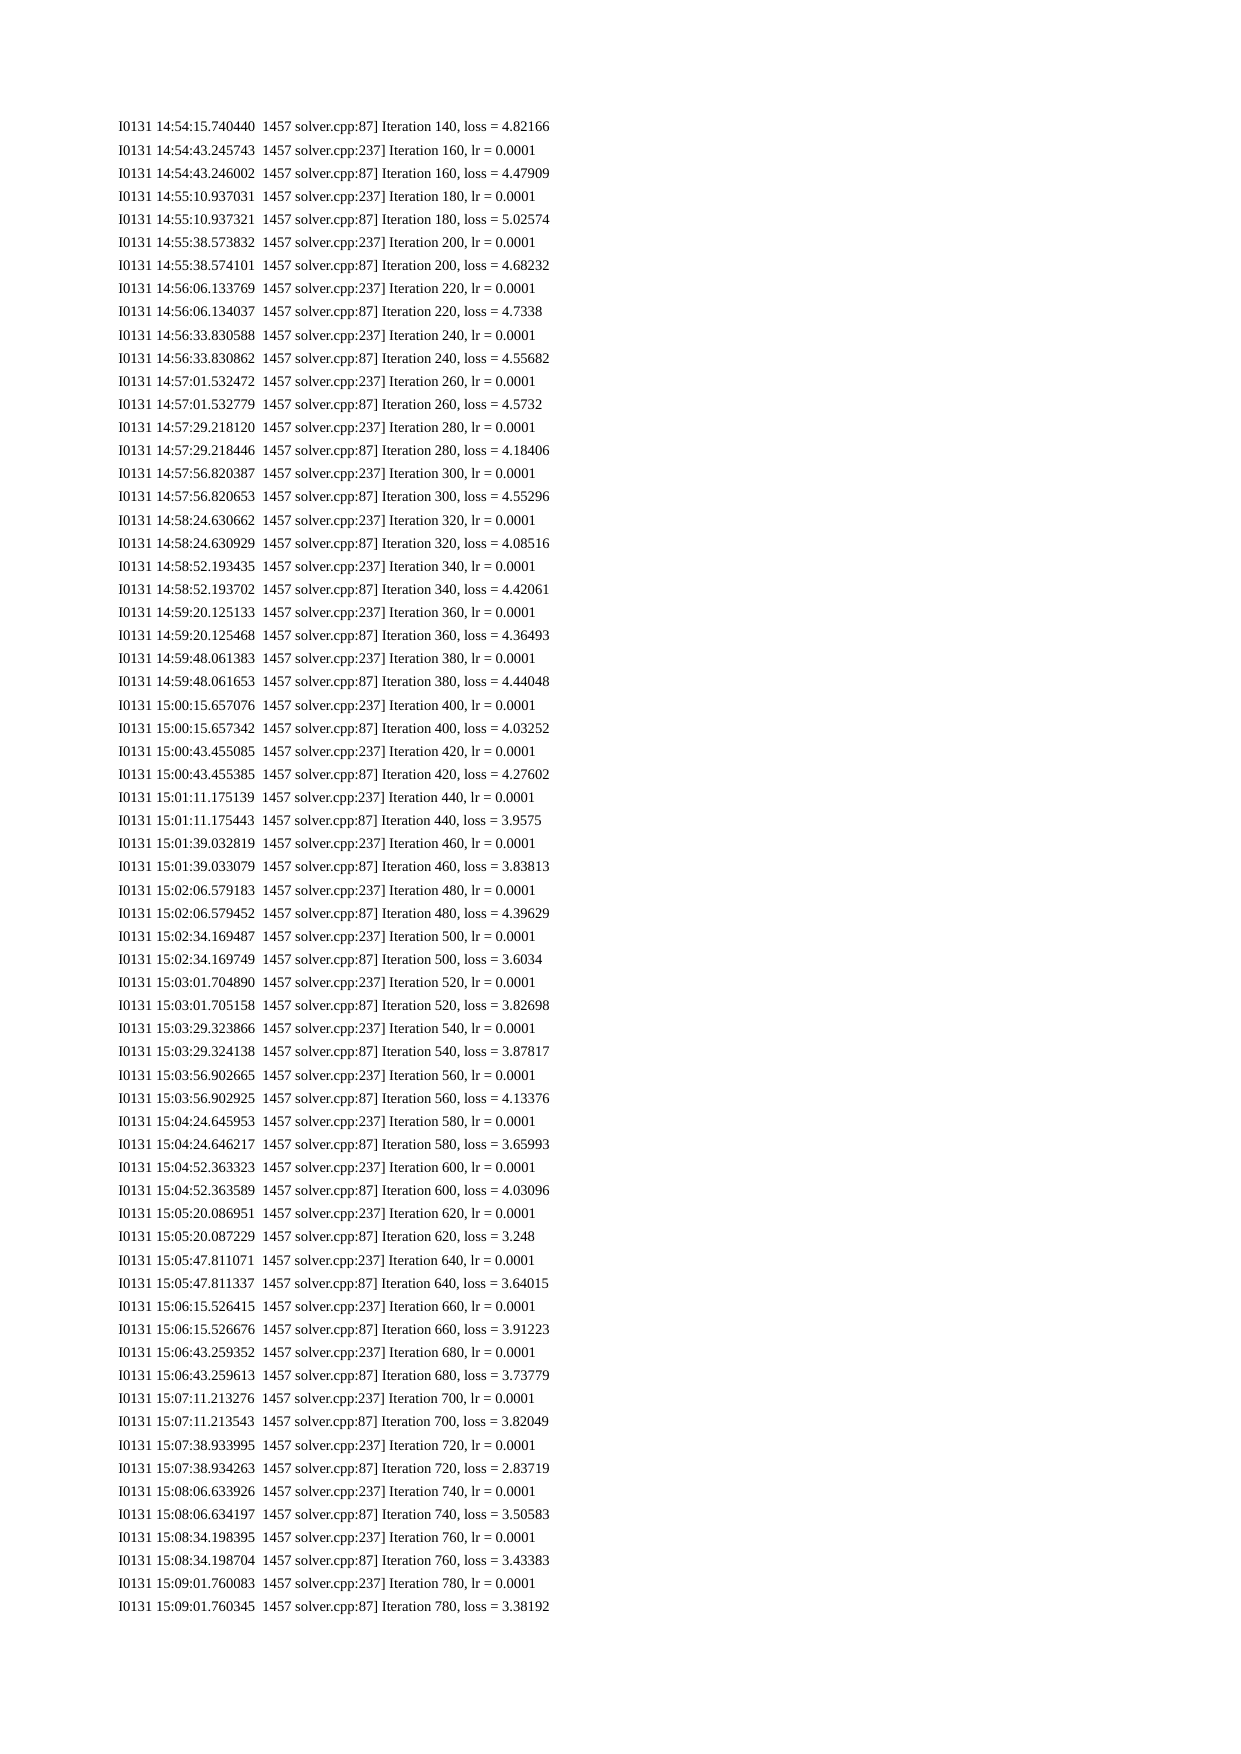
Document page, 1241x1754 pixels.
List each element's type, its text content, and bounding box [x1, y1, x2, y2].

text I0131 15:00:43.455085 1457 solver.cpp:237] Iteration 420, lr = 0.0001 [118, 742, 1122, 759]
text I0131 15:02:34.169487 1457 solver.cpp:237] Iteration 500, lr = 0.0001 [118, 927, 1122, 944]
text I0131 15:01:39.032819 1457 solver.cpp:237] Iteration 460, lr = 0.0001 [118, 835, 1122, 852]
text I0131 15:04:24.646217 1457 solver.cpp:87] Iteration 580, loss = 3.65993 [118, 1136, 1122, 1152]
text I0131 14:55:38.573832 1457 solver.cpp:237] Iteration 200, lr = 0.0001 [118, 234, 1122, 251]
text I0131 15:05:47.811071 1457 solver.cpp:237] Iteration 640, lr = 0.0001 [118, 1251, 1122, 1268]
text I0131 15:02:06.579183 1457 solver.cpp:237] Iteration 480, lr = 0.0001 [118, 881, 1122, 898]
text I0131 15:04:52.363589 1457 solver.cpp:87] Iteration 600, loss = 4.03096 [118, 1182, 1122, 1199]
text I0131 15:07:38.933995 1457 solver.cpp:237] Iteration 720, lr = 0.0001 [118, 1436, 1122, 1453]
text I0131 15:00:15.657342 1457 solver.cpp:87] Iteration 400, loss = 4.03252 [118, 719, 1122, 736]
text I0131 14:56:06.134037 1457 solver.cpp:87] Iteration 220, loss = 4.7338 [118, 303, 1122, 320]
text I0131 15:03:29.324138 1457 solver.cpp:87] Iteration 540, loss = 3.87817 [118, 1043, 1122, 1060]
text I0131 14:59:48.061653 1457 solver.cpp:87] Iteration 380, loss = 4.44048 [118, 673, 1122, 690]
text I0131 15:01:11.175443 1457 solver.cpp:87] Iteration 440, loss = 3.9575 [118, 812, 1122, 829]
text I0131 15:01:39.033079 1457 solver.cpp:87] Iteration 460, loss = 3.83813 [118, 858, 1122, 875]
text I0131 15:06:15.526415 1457 solver.cpp:237] Iteration 660, lr = 0.0001 [118, 1297, 1122, 1314]
text I0131 15:04:24.645953 1457 solver.cpp:237] Iteration 580, lr = 0.0001 [118, 1112, 1122, 1129]
text I0131 15:02:34.169749 1457 solver.cpp:87] Iteration 500, loss = 3.6034 [118, 951, 1122, 967]
text I0131 14:56:33.830588 1457 solver.cpp:237] Iteration 240, lr = 0.0001 [118, 326, 1122, 343]
text I0131 14:54:15.740440 1457 solver.cpp:87] Iteration 140, loss = 4.82166 [118, 118, 1122, 135]
text I0131 14:58:52.193435 1457 solver.cpp:237] Iteration 340, lr = 0.0001 [118, 557, 1122, 574]
text I0131 15:04:52.363323 1457 solver.cpp:237] Iteration 600, lr = 0.0001 [118, 1159, 1122, 1176]
text I0131 15:03:56.902925 1457 solver.cpp:87] Iteration 560, loss = 4.13376 [118, 1089, 1122, 1106]
text I0131 14:57:29.218120 1457 solver.cpp:237] Iteration 280, lr = 0.0001 [118, 419, 1122, 436]
text I0131 14:55:10.937031 1457 solver.cpp:237] Iteration 180, lr = 0.0001 [118, 187, 1122, 204]
text I0131 15:08:34.198704 1457 solver.cpp:87] Iteration 760, loss = 3.43383 [118, 1552, 1122, 1569]
text I0131 15:00:43.455385 1457 solver.cpp:87] Iteration 420, loss = 4.27602 [118, 766, 1122, 782]
text I0131 15:08:34.198395 1457 solver.cpp:237] Iteration 760, lr = 0.0001 [118, 1529, 1122, 1546]
text I0131 14:57:01.532779 1457 solver.cpp:87] Iteration 260, loss = 4.5732 [118, 396, 1122, 412]
text I0131 14:55:38.574101 1457 solver.cpp:87] Iteration 200, loss = 4.68232 [118, 257, 1122, 274]
text I0131 15:03:56.902665 1457 solver.cpp:237] Iteration 560, lr = 0.0001 [118, 1066, 1122, 1083]
text I0131 14:57:56.820387 1457 solver.cpp:237] Iteration 300, lr = 0.0001 [118, 465, 1122, 482]
text I0131 14:59:48.061383 1457 solver.cpp:237] Iteration 380, lr = 0.0001 [118, 650, 1122, 667]
text I0131 15:05:47.811337 1457 solver.cpp:87] Iteration 640, loss = 3.64015 [118, 1274, 1122, 1291]
text I0131 15:09:01.760083 1457 solver.cpp:237] Iteration 780, lr = 0.0001 [118, 1575, 1122, 1592]
text I0131 15:06:43.259352 1457 solver.cpp:237] Iteration 680, lr = 0.0001 [118, 1344, 1122, 1361]
text I0131 14:54:43.245743 1457 solver.cpp:237] Iteration 160, lr = 0.0001 [118, 141, 1122, 158]
text I0131 14:55:10.937321 1457 solver.cpp:87] Iteration 180, loss = 5.02574 [118, 211, 1122, 227]
text I0131 15:07:38.934263 1457 solver.cpp:87] Iteration 720, loss = 2.83719 [118, 1459, 1122, 1476]
text I0131 15:07:11.213276 1457 solver.cpp:237] Iteration 700, lr = 0.0001 [118, 1390, 1122, 1407]
text I0131 15:03:01.705158 1457 solver.cpp:87] Iteration 520, loss = 3.82698 [118, 997, 1122, 1014]
text I0131 14:59:20.125133 1457 solver.cpp:237] Iteration 360, lr = 0.0001 [118, 604, 1122, 621]
text I0131 15:07:11.213543 1457 solver.cpp:87] Iteration 700, loss = 3.82049 [118, 1413, 1122, 1430]
text I0131 14:58:24.630929 1457 solver.cpp:87] Iteration 320, loss = 4.08516 [118, 534, 1122, 551]
text I0131 14:54:43.246002 1457 solver.cpp:87] Iteration 160, loss = 4.47909 [118, 164, 1122, 181]
text I0131 15:08:06.633926 1457 solver.cpp:237] Iteration 740, lr = 0.0001 [118, 1482, 1122, 1499]
text I0131 15:03:01.704890 1457 solver.cpp:237] Iteration 520, lr = 0.0001 [118, 974, 1122, 991]
text I0131 15:08:06.634197 1457 solver.cpp:87] Iteration 740, loss = 3.50583 [118, 1506, 1122, 1522]
text I0131 15:02:06.579452 1457 solver.cpp:87] Iteration 480, loss = 4.39629 [118, 904, 1122, 921]
text I0131 14:57:56.820653 1457 solver.cpp:87] Iteration 300, loss = 4.55296 [118, 488, 1122, 505]
text I0131 14:57:29.218446 1457 solver.cpp:87] Iteration 280, loss = 4.18406 [118, 442, 1122, 459]
text I0131 15:03:29.323866 1457 solver.cpp:237] Iteration 540, lr = 0.0001 [118, 1020, 1122, 1037]
text I0131 14:56:06.133769 1457 solver.cpp:237] Iteration 220, lr = 0.0001 [118, 280, 1122, 297]
text I0131 14:58:24.630662 1457 solver.cpp:237] Iteration 320, lr = 0.0001 [118, 511, 1122, 528]
text I0131 15:05:20.086951 1457 solver.cpp:237] Iteration 620, lr = 0.0001 [118, 1205, 1122, 1222]
text I0131 14:56:33.830862 1457 solver.cpp:87] Iteration 240, loss = 4.55682 [118, 349, 1122, 366]
text I0131 14:59:20.125468 1457 solver.cpp:87] Iteration 360, loss = 4.36493 [118, 627, 1122, 644]
text I0131 14:57:01.532472 1457 solver.cpp:237] Iteration 260, lr = 0.0001 [118, 372, 1122, 389]
text I0131 15:09:01.760345 1457 solver.cpp:87] Iteration 780, loss = 3.38192 [118, 1598, 1122, 1615]
text I0131 15:01:11.175139 1457 solver.cpp:237] Iteration 440, lr = 0.0001 [118, 789, 1122, 806]
text I0131 15:06:15.526676 1457 solver.cpp:87] Iteration 660, loss = 3.91223 [118, 1321, 1122, 1337]
text I0131 15:05:20.087229 1457 solver.cpp:87] Iteration 620, loss = 3.248 [118, 1228, 1122, 1245]
text I0131 14:58:52.193702 1457 solver.cpp:87] Iteration 340, loss = 4.42061 [118, 581, 1122, 597]
text I0131 15:06:43.259613 1457 solver.cpp:87] Iteration 680, loss = 3.73779 [118, 1367, 1122, 1384]
text I0131 15:00:15.657076 1457 solver.cpp:237] Iteration 400, lr = 0.0001 [118, 696, 1122, 713]
